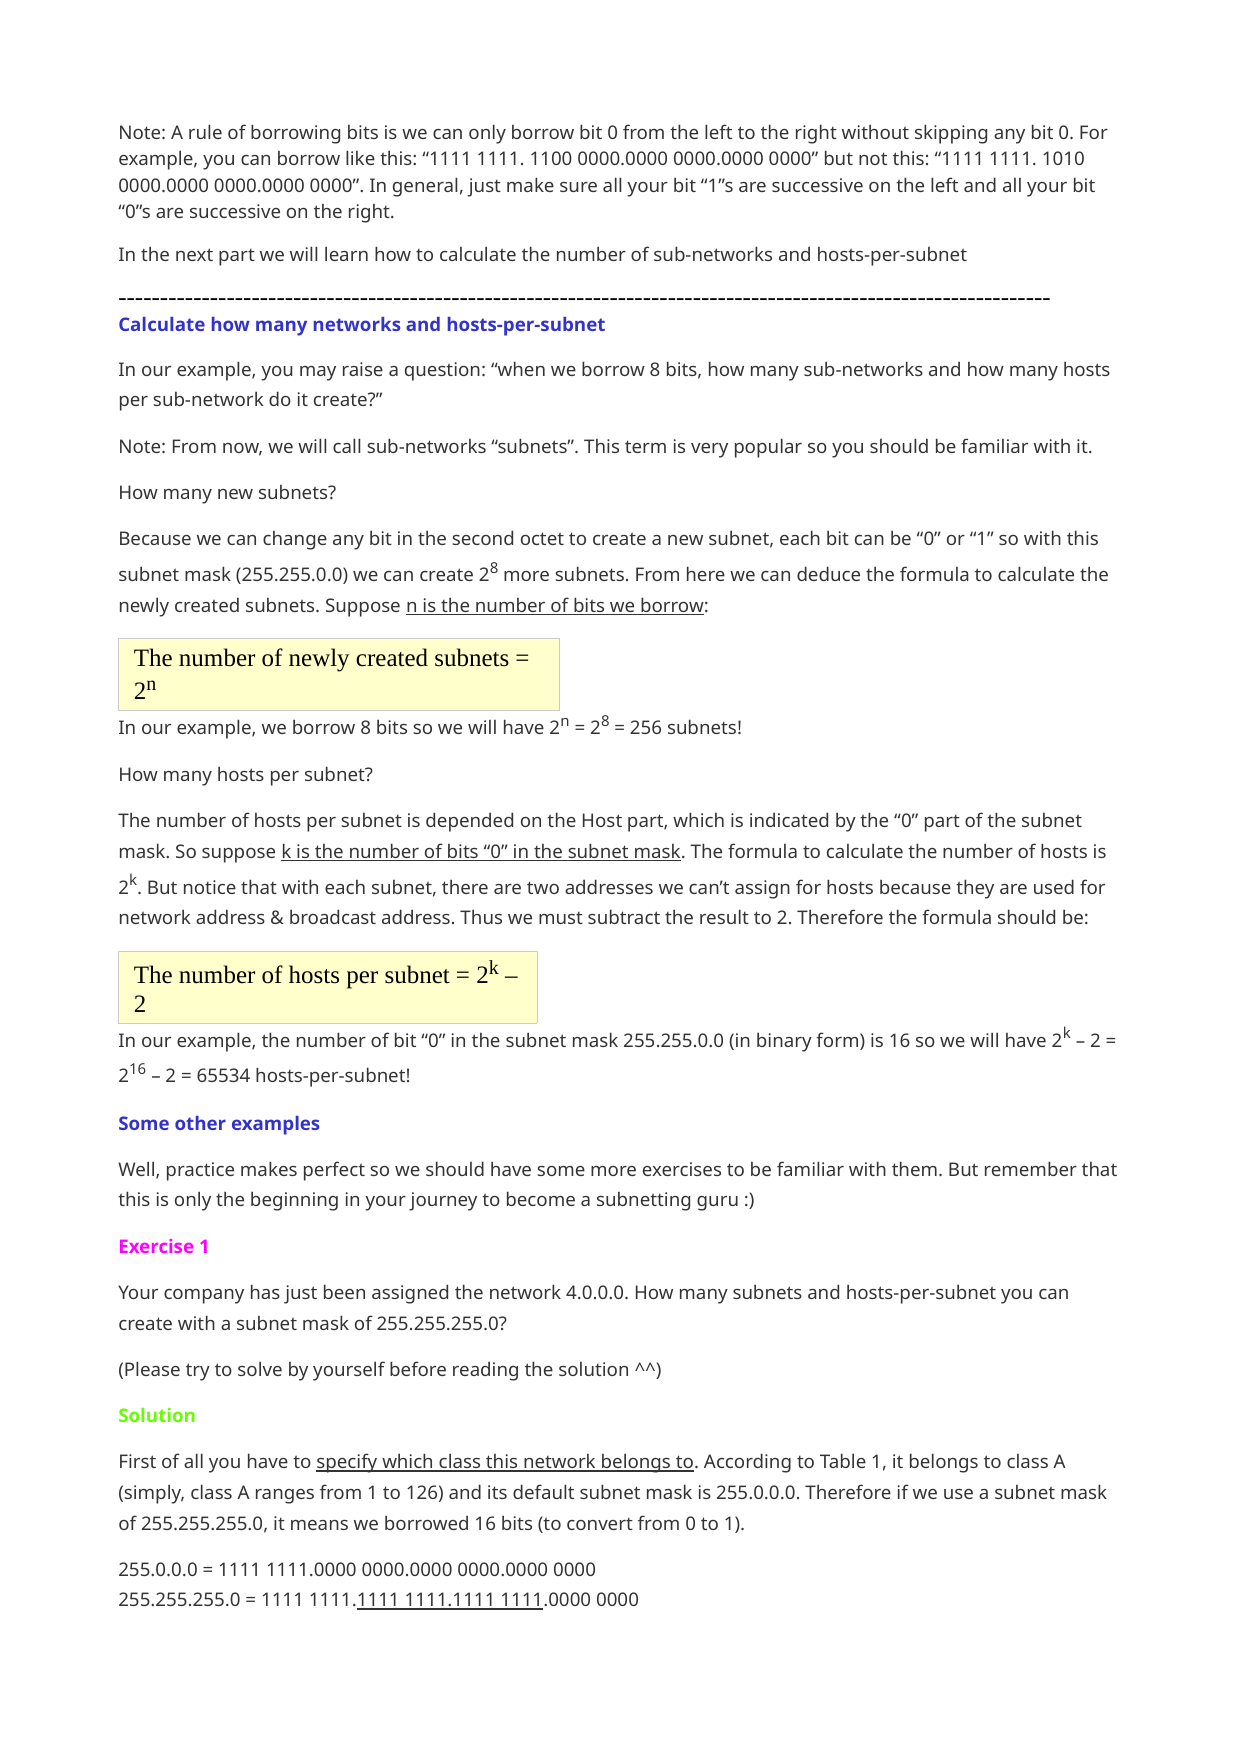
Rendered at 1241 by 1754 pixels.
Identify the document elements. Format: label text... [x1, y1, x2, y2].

text How many hosts per subnet? [118, 761, 1122, 787]
text First of all you have to specify which class this network belongs to. According to Table 1, it belongs to class A (simply, class A ranges from 1 to 126) and its default subnet mask is 255.0.0.0. Therefore if we use a subnet mask of 255.255.255.0, it means we borrowed 16 bits (to convert from 0 to 1). [118, 1448, 1122, 1535]
text Because we can change any bit in the second octet to create a new subnet, each bit can be “0” or “1” so with this subnet mask (255.255.0.0) we can create 28 more subnets. From here we can deduce the formula to calculate the newly created subnets. Suppose n is the number of bits we borrow: [118, 526, 1122, 617]
table_header The number of newly created subnets = 2n [119, 639, 559, 710]
text In the next part we will learn how to calculate the number of sub-networks and hosts-per-subnet [118, 240, 1122, 267]
text The number of hosts per subnet is depended on the Host part, which is indicated by the “0” part of the subnet mask. So suppose k is the number of bits “0” in the subnet mask. The formula to calculate the number of hosts is 2k. But notice that with each subnet, there are two addresses we can’t assign for hosts because they are used for network address & broadcast address. Thus we must subtract the result to 2. Therefore the formula should be: [118, 808, 1122, 930]
text In our example, you may raise a question: “when we borrow 8 bits, how many sub-networks and how many hosts per sub-network do it create?” [118, 356, 1122, 412]
text Solution [118, 1402, 1122, 1428]
text Your company has just been assigned the network 4.0.0.0. How many subnets and hosts-per-subnet you can create with a subnet mask of 255.255.255.0? [118, 1279, 1122, 1335]
text In our example, the number of bit “0” in the subnet mask 255.255.0.0 (in binary form) is 16 so we will have 2k – 2 = 216 – 2 = 65534 hosts-per-subnet! [118, 1023, 1122, 1088]
text 255.0.0.0 = 1111 1111.0000 0000.0000 0000.0000 0000 255.255.255.0 = 1111 1111.1111 1111.1111 1111.0000 0000 [118, 1556, 1122, 1612]
text Calculate how many networks and hosts-per-subnet [118, 311, 1122, 336]
text How many new subnets? [118, 479, 1122, 505]
text Note: From now, we will call sub-networks “subnets”. This term is very popular so you should be familiar with it. [118, 433, 1122, 458]
text Well, practice makes perfect so we should have some more exercises to be familiar with them. But remember that this is only the beginning in your journey to become a subnetting guru :) [118, 1156, 1122, 1212]
text In our example, we borrow 8 bits so we will have 2n = 28 = 256 subnets! [118, 710, 1122, 740]
text Some other examples [118, 1110, 1122, 1135]
table_header The number of hosts per subnet = 2k – 2 [119, 952, 537, 1023]
text Exercise 1 [118, 1233, 1122, 1258]
text Note: A rule of borrowing bits is we can only borrow bit 0 from the left to the right without skipping any bit 0. For example, you can borrow like this: “1111 1111. 1100 0000.0000 0000.0000 0000” but not this: “1111 1111. 1010 0000.0000 0000.0000 0000”. In general, just make sure all your bit “1”s are successive on the left and all your bit “0”s are successive on the right. [118, 118, 1122, 224]
text ---------------------------------------------------------------------------------------------------------------- [118, 282, 1122, 311]
text (Please try to solve by yourself before reading the solution ^^) [118, 1356, 1122, 1382]
